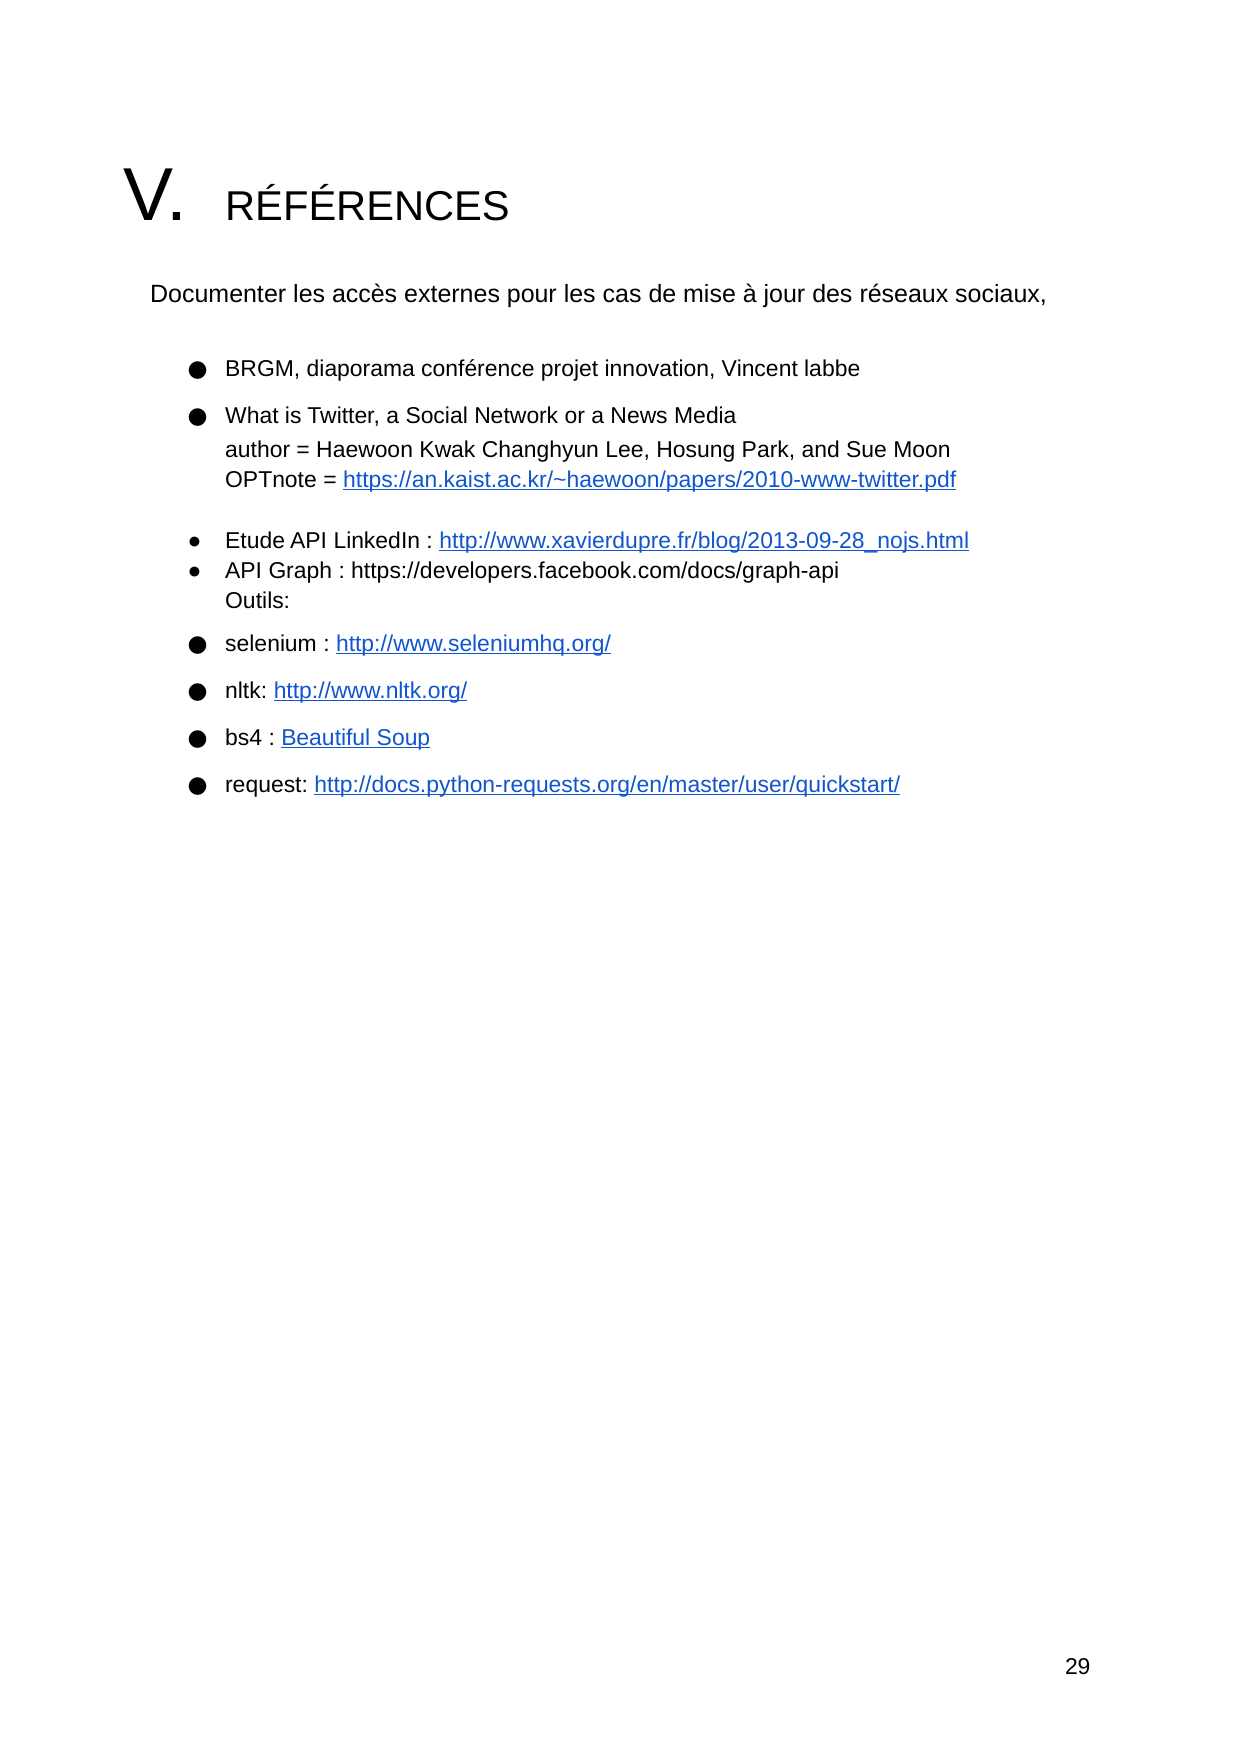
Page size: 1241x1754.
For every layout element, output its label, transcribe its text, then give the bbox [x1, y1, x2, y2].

text Outils: [150, 587, 1090, 613]
list API Graph : https://developers.facebook.com/docs/graph-api [187, 557, 1090, 583]
list nltk: http://www.nltk.org/ [187, 664, 1090, 711]
subtitle RÉFÉRENCES [187, 150, 1090, 236]
list selenium : http://www.seleniumhq.org/ [187, 617, 1090, 664]
text author = Haewoon Kwak Changhyun Lee, Hosung Park, and Sue Moon [150, 436, 1090, 462]
list Etude API LinkedIn : http://www.xavierdupre.fr/blog/2013-09-28_nojs.html [187, 527, 1090, 553]
text Documenter les accès externes pour les cas de mise à jour des réseaux sociaux, [150, 279, 1090, 308]
list BRGM, diaporama conférence projet innovation, Vincent labbe [187, 342, 1090, 389]
text OPTnote = https://an.kaist.ac.kr/~haewoon/papers/2010-www-twitter.pdf [150, 466, 1090, 493]
list bs4 : Beautiful Soup [187, 711, 1090, 758]
list What is Twitter, a Social Network or a News Media [187, 389, 1090, 436]
list request: http://docs.python-requests.org/en/master/user/quickstart/ [187, 758, 1090, 805]
